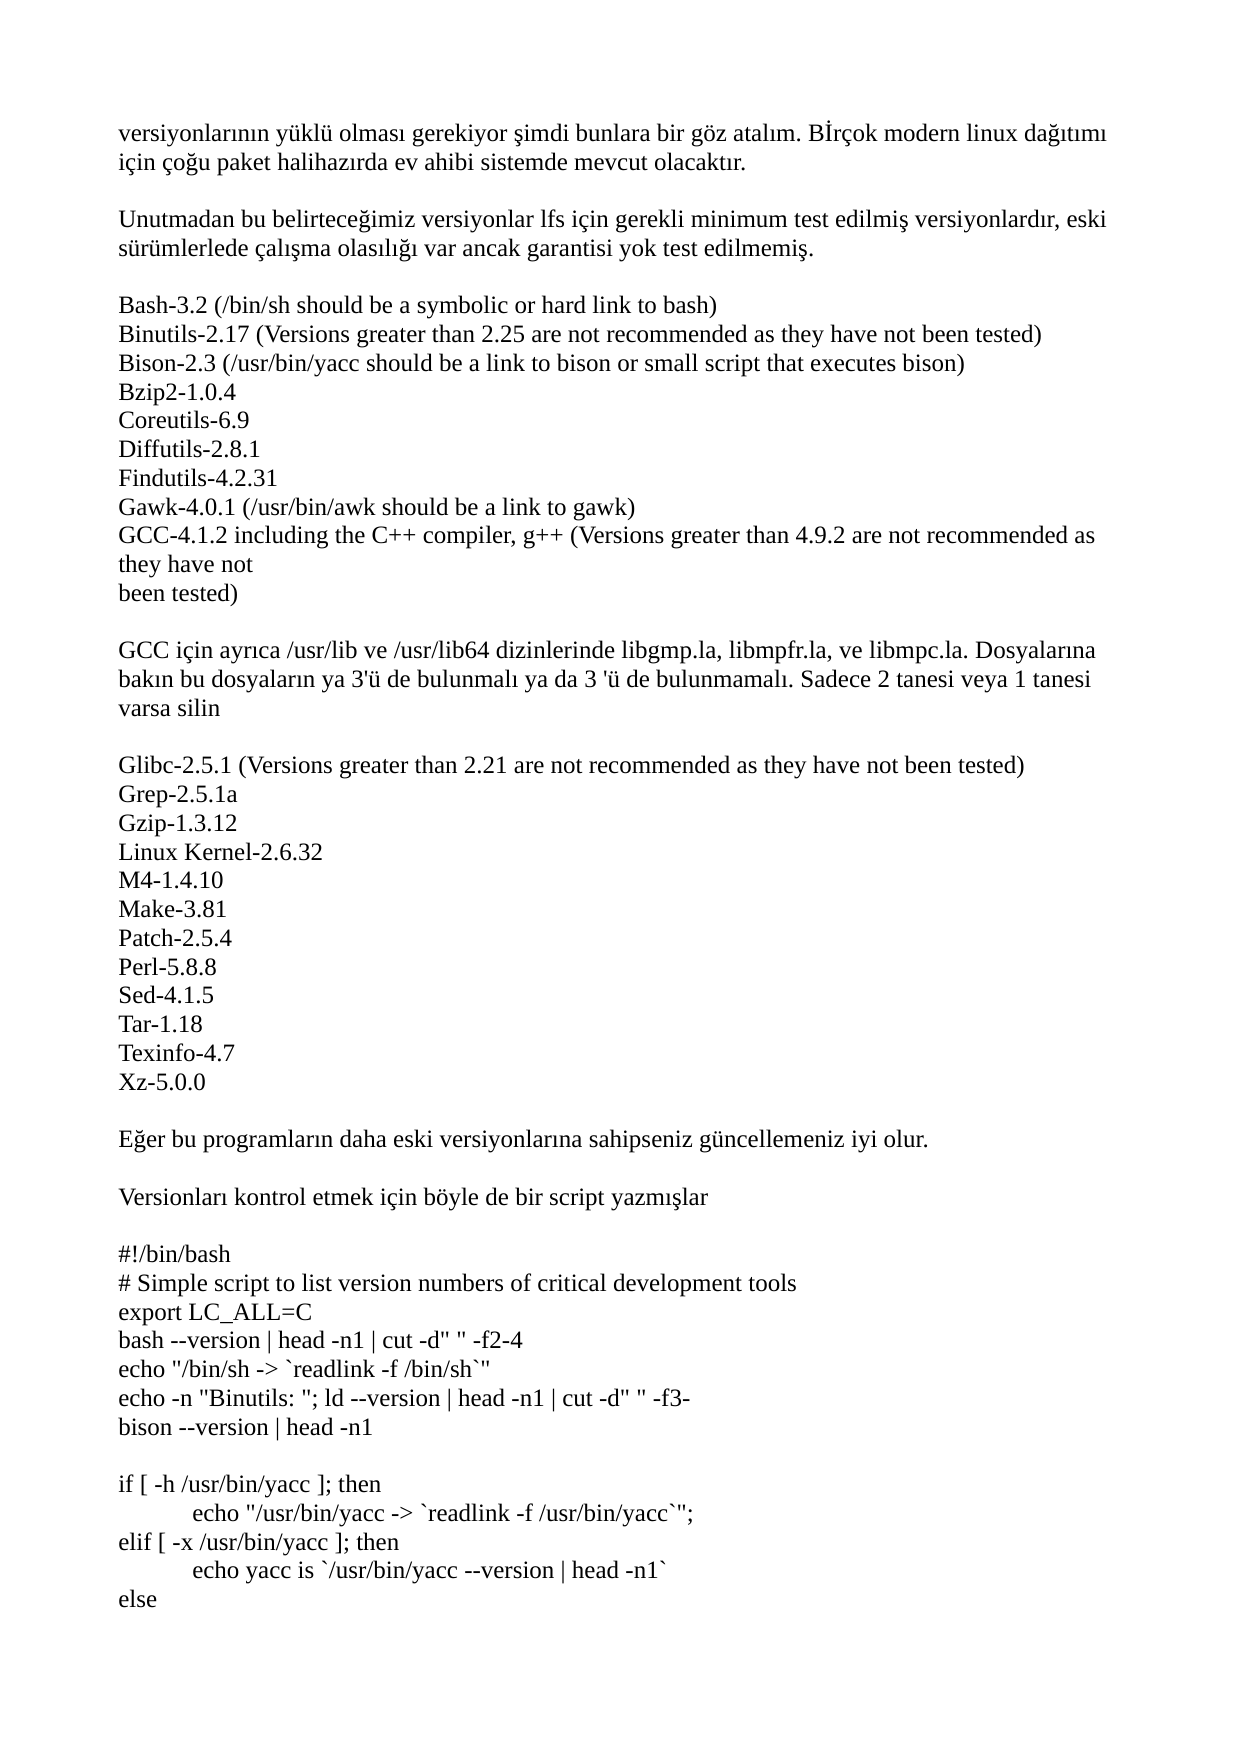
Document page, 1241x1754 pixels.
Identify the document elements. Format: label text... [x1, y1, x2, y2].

text Diffutils-2.8.1 [118, 434, 1122, 463]
text Perl-5.8.8 [118, 952, 1122, 981]
text Texinfo-4.7 [118, 1038, 1122, 1067]
text M4-1.4.10 [118, 866, 1122, 894]
text Gzip-1.3.12 [118, 808, 1122, 837]
text Gawk-4.0.1 (/usr/bin/awk should be a link to gawk) [118, 492, 1122, 521]
text Glibc-2.5.1 (Versions greater than 2.21 are not recommended as they have not been tested) [118, 751, 1122, 779]
text Grep-2.5.1a [118, 779, 1122, 808]
text Make-3.81 [118, 894, 1122, 923]
text GCC-4.1.2 including the C++ compiler, g++ (Versions greater than 4.9.2 are not recommended as they have not [118, 521, 1122, 578]
text Tar-1.18 [118, 1009, 1122, 1038]
text Patch-2.5.4 [118, 923, 1122, 952]
text Eğer bu programların daha eski versiyonlarına sahipseniz güncellemeniz iyi olur. [118, 1124, 1122, 1153]
text Findutils-4.2.31 [118, 463, 1122, 492]
text echo yacc is `/usr/bin/yacc --version | head -n1` [118, 1556, 1122, 1584]
text bash --version | head -n1 | cut -d" " -f2-4 [118, 1326, 1122, 1354]
text elif [ -x /usr/bin/yacc ]; then [118, 1527, 1122, 1556]
text echo "/usr/bin/yacc -> `readlink -f /usr/bin/yacc`"; [118, 1498, 1122, 1527]
text Bzip2-1.0.4 [118, 377, 1122, 406]
text echo -n "Binutils: "; ld --version | head -n1 | cut -d" " -f3- [118, 1383, 1122, 1412]
text GCC için ayrıca /usr/lib ve /usr/lib64 dizinlerinde libgmp.la, libmpfr.la, ve libmpc.la. Dosyalarına bakın bu dosyaların ya 3'ü de bulunmalı ya da 3 'ü de bulunmamalı. Sadece 2 tanesi veya 1 tanesi varsa silin [118, 636, 1122, 722]
text if [ -h /usr/bin/yacc ]; then [118, 1469, 1122, 1498]
text Xz-5.0.0 [118, 1067, 1122, 1096]
text Unutmadan bu belirteceğimiz versiyonlar lfs için gerekli minimum test edilmiş versiyonlardır, eski sürümlerlede çalışma olasılığı var ancak garantisi yok test edilmemiş. [118, 204, 1122, 262]
text Linux Kernel-2.6.32 [118, 837, 1122, 866]
text Binutils-2.17 (Versions greater than 2.25 are not recommended as they have not been tested) [118, 319, 1122, 348]
text export LC_ALL=C [118, 1297, 1122, 1326]
text Coreutils-6.9 [118, 406, 1122, 434]
text versiyonlarının yüklü olması gerekiyor şimdi bunlara bir göz atalım. Bİrçok modern linux dağıtımı için çoğu paket halihazırda ev ahibi sistemde mevcut olacaktır. [118, 118, 1122, 176]
text bison --version | head -n1 [118, 1412, 1122, 1441]
text #!/bin/bash [118, 1239, 1122, 1268]
text echo "/bin/sh -> `readlink -f /bin/sh`" [118, 1354, 1122, 1383]
text been tested) [118, 578, 1122, 607]
text # Simple script to list version numbers of critical development tools [118, 1268, 1122, 1297]
text Sed-4.1.5 [118, 981, 1122, 1009]
text Bison-2.3 (/usr/bin/yacc should be a link to bison or small script that executes bison) [118, 348, 1122, 377]
text else [118, 1584, 1122, 1613]
text Bash-3.2 (/bin/sh should be a symbolic or hard link to bash) [118, 291, 1122, 319]
text Versionları kontrol etmek için böyle de bir script yazmışlar [118, 1182, 1122, 1211]
